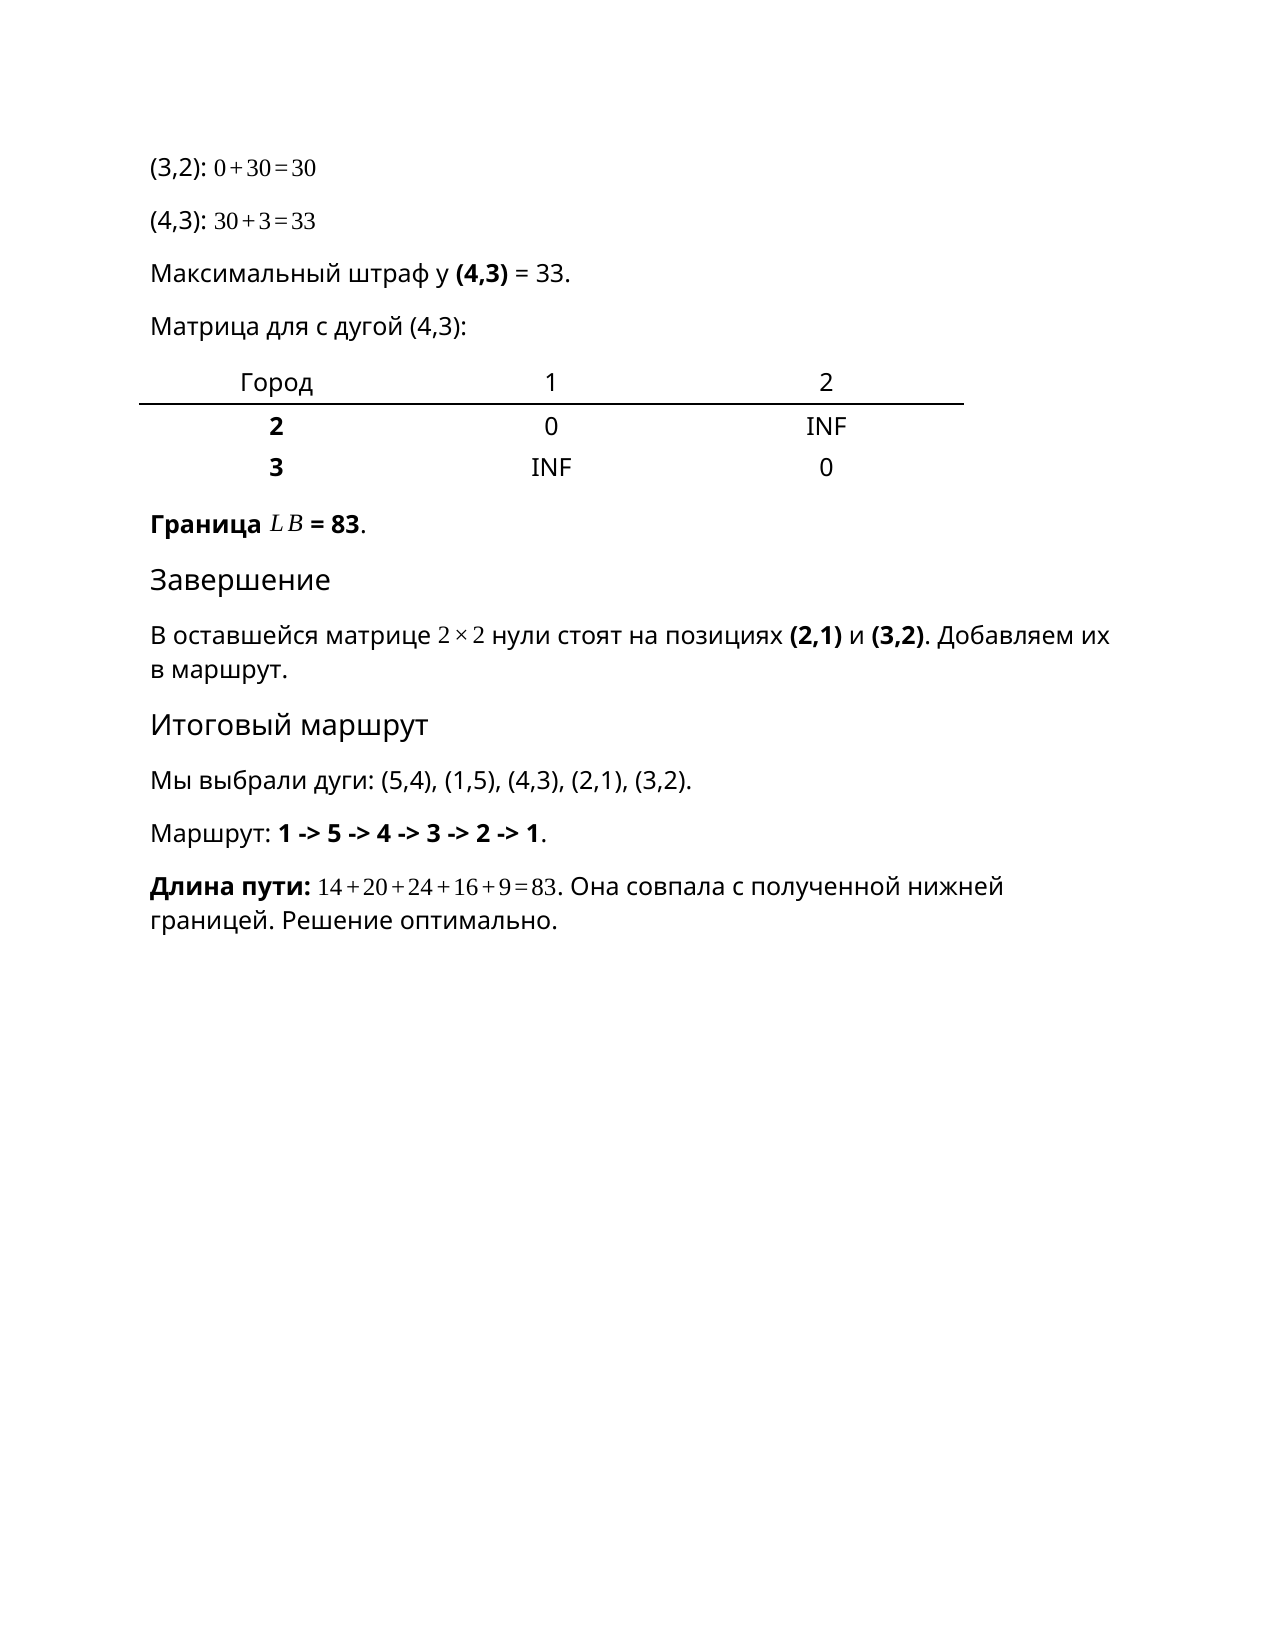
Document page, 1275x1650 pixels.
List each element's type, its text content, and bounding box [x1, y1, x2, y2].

text В оставшейся матрице нули стоят на позициях (2,1) и (3,2). Добавляем их в маршрут. [150, 617, 1125, 686]
text (4,3): [150, 203, 1125, 237]
text Мы выбрали дуги: (5,4), (1,5), (4,3), (2,1), (3,2). [150, 763, 1125, 797]
table_cell 3 [139, 446, 414, 487]
subtitle Завершение [150, 559, 1125, 599]
table_cell INF [414, 446, 689, 487]
subtitle Итоговый маршрут [150, 704, 1125, 744]
table_header 2 [689, 361, 964, 403]
table_header 1 [414, 361, 689, 403]
text Маршрут: 1 -> 5 -> 4 -> 3 -> 2 -> 1. [150, 816, 1125, 850]
text Длина пути: . Она совпала с полученной нижней границей. Решение оптимально. [150, 868, 1125, 937]
table_cell 0 [414, 405, 689, 446]
text Матрица для c дугой (4,3): [150, 308, 1125, 342]
table_cell 2 [139, 405, 414, 446]
table_header Город [139, 361, 414, 403]
text Максимальный штраф у (4,3) = 33. [150, 256, 1125, 290]
text Граница = 83. [150, 506, 1125, 540]
text (3,2): [150, 150, 1125, 184]
table_cell INF [689, 405, 964, 446]
table_cell 0 [689, 446, 964, 487]
